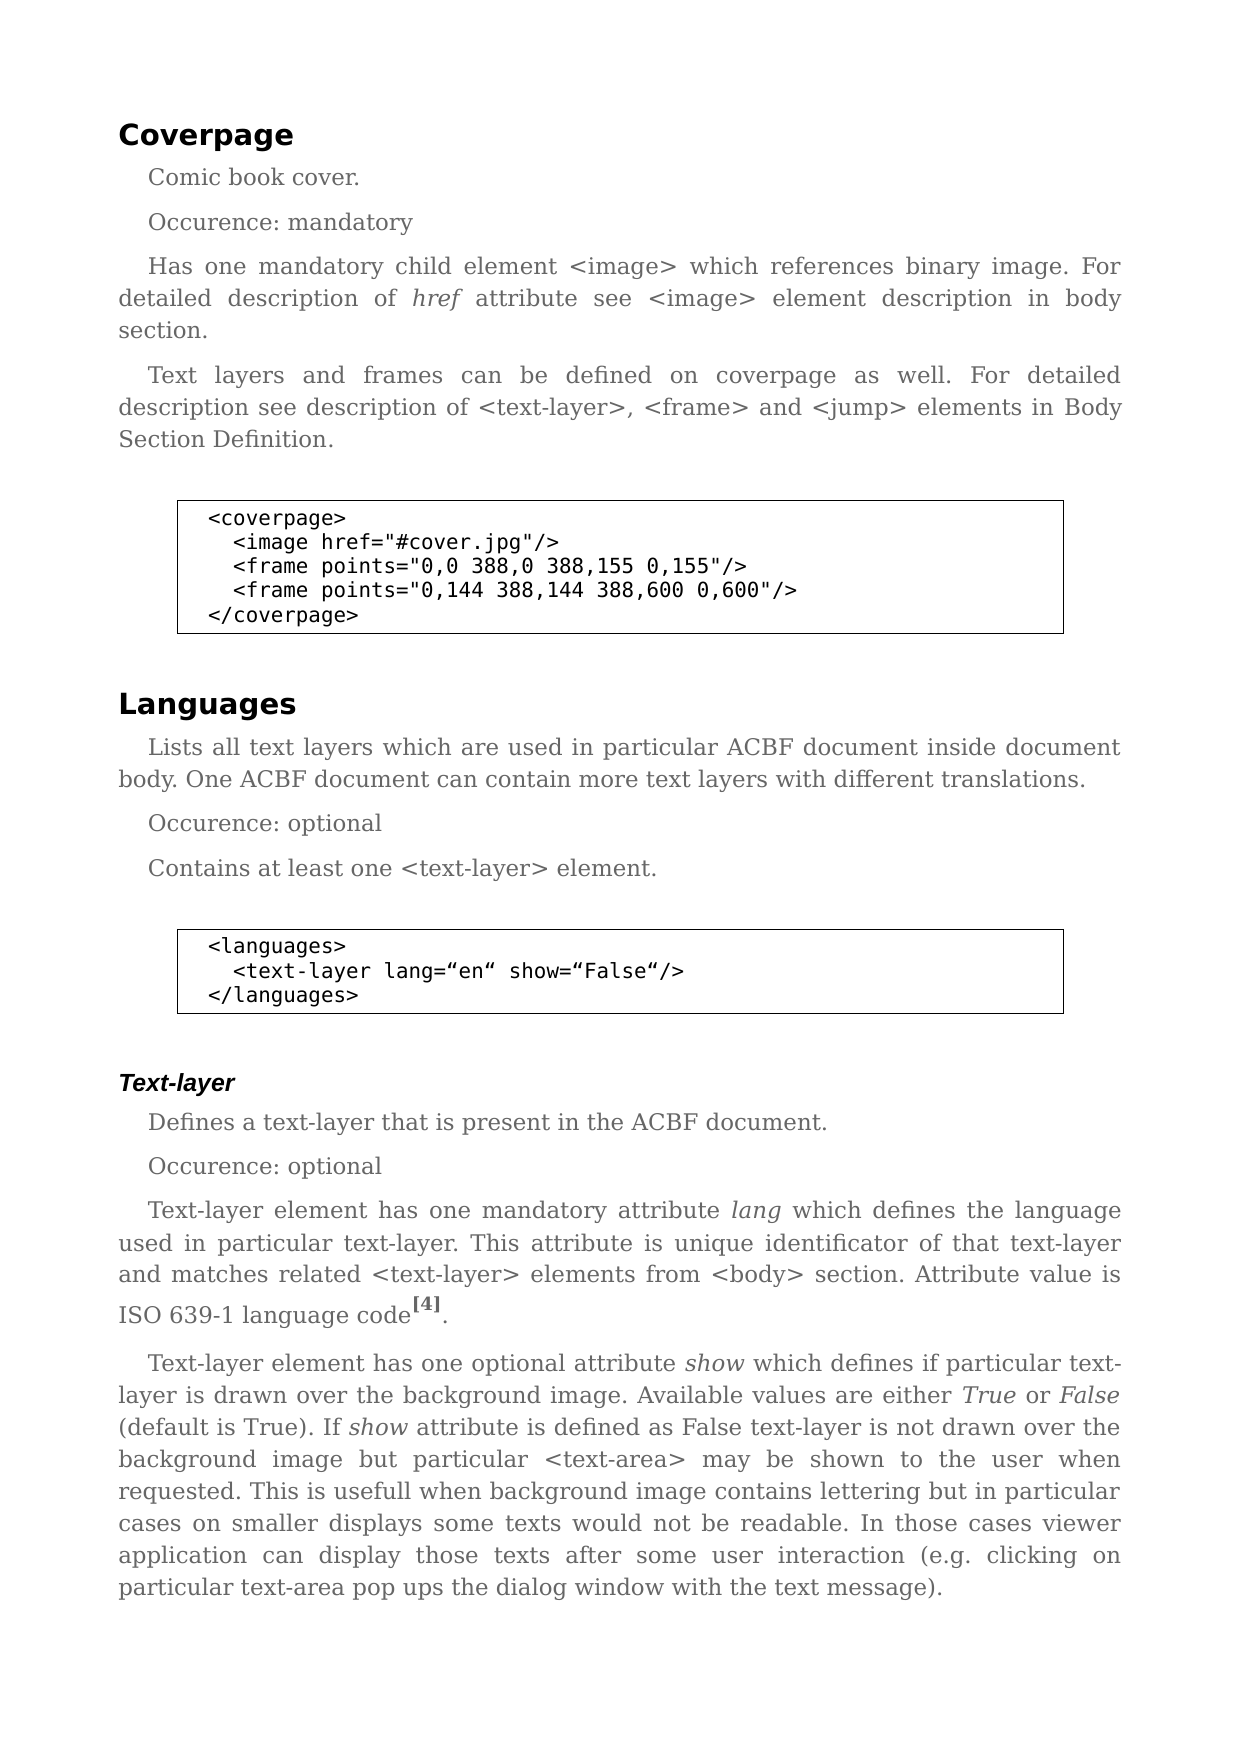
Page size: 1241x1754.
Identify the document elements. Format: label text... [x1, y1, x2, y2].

table_header <coverpage> <image href="#cover.jpg"/> <frame points="0,0 388,0 388,155 0,155"/> <frame points="0,144 388,144 388,600 0,600"/> </coverpage> [178, 501, 1063, 633]
table_header <languages> <text-layer lang=“en“ show=“False“/> </languages> [178, 930, 1063, 1013]
text Text layers and frames can be defined on coverpage as well. For detailed description see description of <text-layer>, <frame> and <jump> elements in Body Section Definition. [118, 362, 1122, 453]
text Text-layer element has one optional attribute show which defines if particular text-layer is drawn over the background image. Available values are either True or False (default is True). If show attribute is defined as False text-layer is not drawn over the background image but particular <text-area> may be shown to the user when requested. This is usefull when background image contains lettering but in particular cases on smaller displays some texts would not be readable. In those cases viewer application can display those texts after some user interaction (e.g. clicking on particular text-area pop ups the dialog window with the text message). [118, 1350, 1122, 1601]
text Occurence: optional [118, 810, 1122, 837]
text Defines a text-layer that is present in the ACBF document. [118, 1109, 1122, 1135]
text Has one mandatory child element <image> which references binary image. For detailed description of href attribute see <image> element description in body section. [118, 253, 1122, 344]
text Lists all text layers which are used in particular ACBF document inside document body. One ACBF document can contain more text layers with different translations. [118, 734, 1122, 792]
subtitle Languages [118, 687, 1122, 721]
text Comic book cover. [118, 164, 1122, 191]
text Contains at least one <text-layer> element. [118, 855, 1122, 881]
text Text-layer element has one mandatory attribute lang which defines the language used in particular text-layer. This attribute is unique identificator of that text-layer and matches related <text-layer> elements from <body> section. Attribute value is ISO 639-1 language code[4]. [118, 1198, 1122, 1330]
text Occurence: mandatory [118, 209, 1122, 236]
text Occurence: optional [118, 1153, 1122, 1180]
subtitle Text-layer [118, 1068, 1122, 1096]
subtitle Coverpage [118, 118, 1122, 152]
